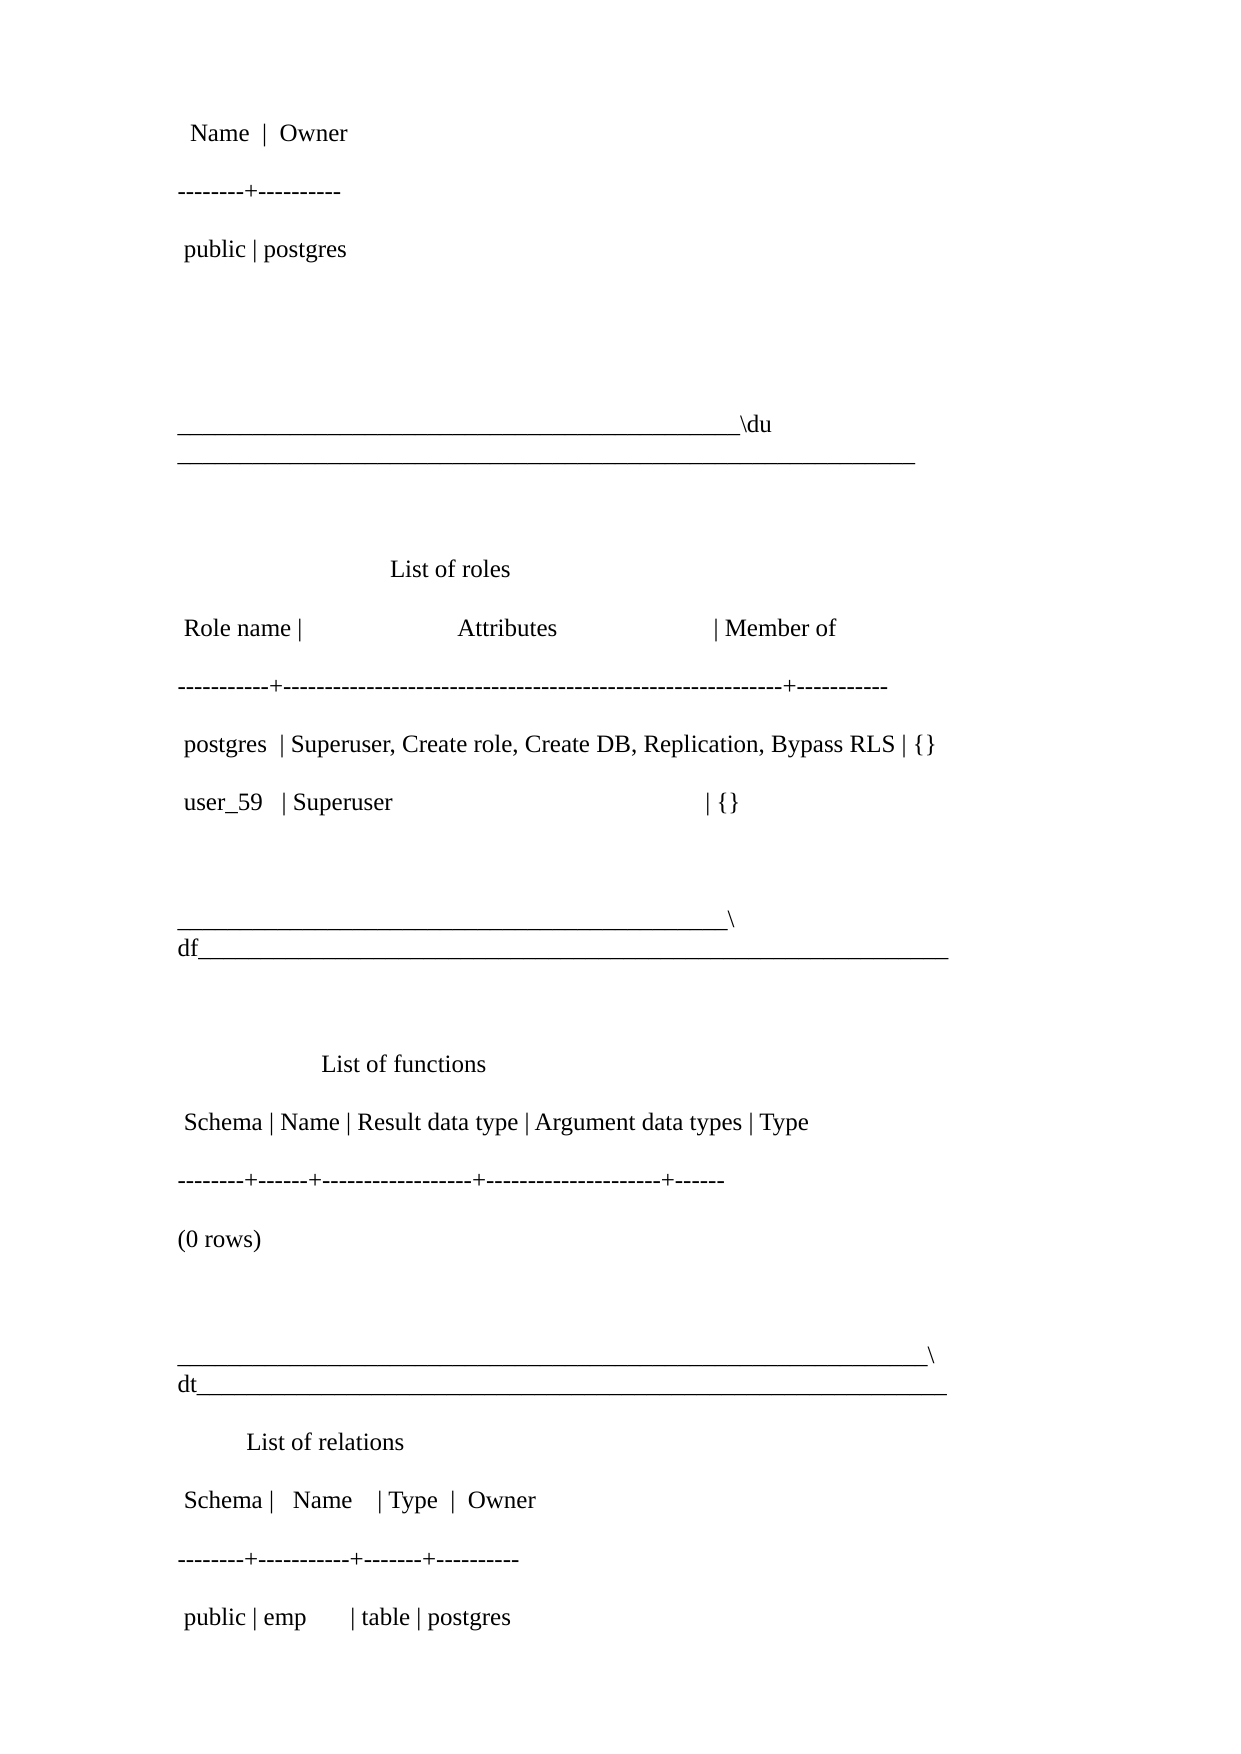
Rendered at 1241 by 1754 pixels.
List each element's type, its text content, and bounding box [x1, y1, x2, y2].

text List of relations [177, 1427, 1063, 1456]
text (0 rows) [177, 1224, 1063, 1252]
text _____________________________________________\du ___________________________________________________________ [177, 409, 1063, 467]
text List of roles [177, 554, 1063, 583]
text Name | Owner [177, 118, 1063, 147]
text postgres | Superuser, Create role, Create DB, Replication, Bypass RLS | {} [177, 729, 1063, 758]
text ____________________________________________________________\dt____________________________________________________________ [177, 1340, 1063, 1398]
text Schema | Name | Result data type | Argument data types | Type [177, 1107, 1063, 1136]
text Role name | Attributes | Member of [177, 613, 1063, 641]
text ____________________________________________\df____________________________________________________________ [177, 904, 1063, 961]
text --------+-----------+-------+---------- [177, 1544, 1063, 1572]
text --------+------+------------------+---------------------+------ [177, 1166, 1063, 1194]
text --------+---------- [177, 176, 1063, 205]
text Schema | Name | Type | Owner [177, 1485, 1063, 1514]
text -----------+------------------------------------------------------------+----------- [177, 671, 1063, 700]
text user_59 | Superuser | {} [177, 787, 1063, 816]
text List of functions [177, 1049, 1063, 1078]
text public | postgres [177, 234, 1063, 263]
text public | emp | table | postgres [177, 1602, 1063, 1631]
